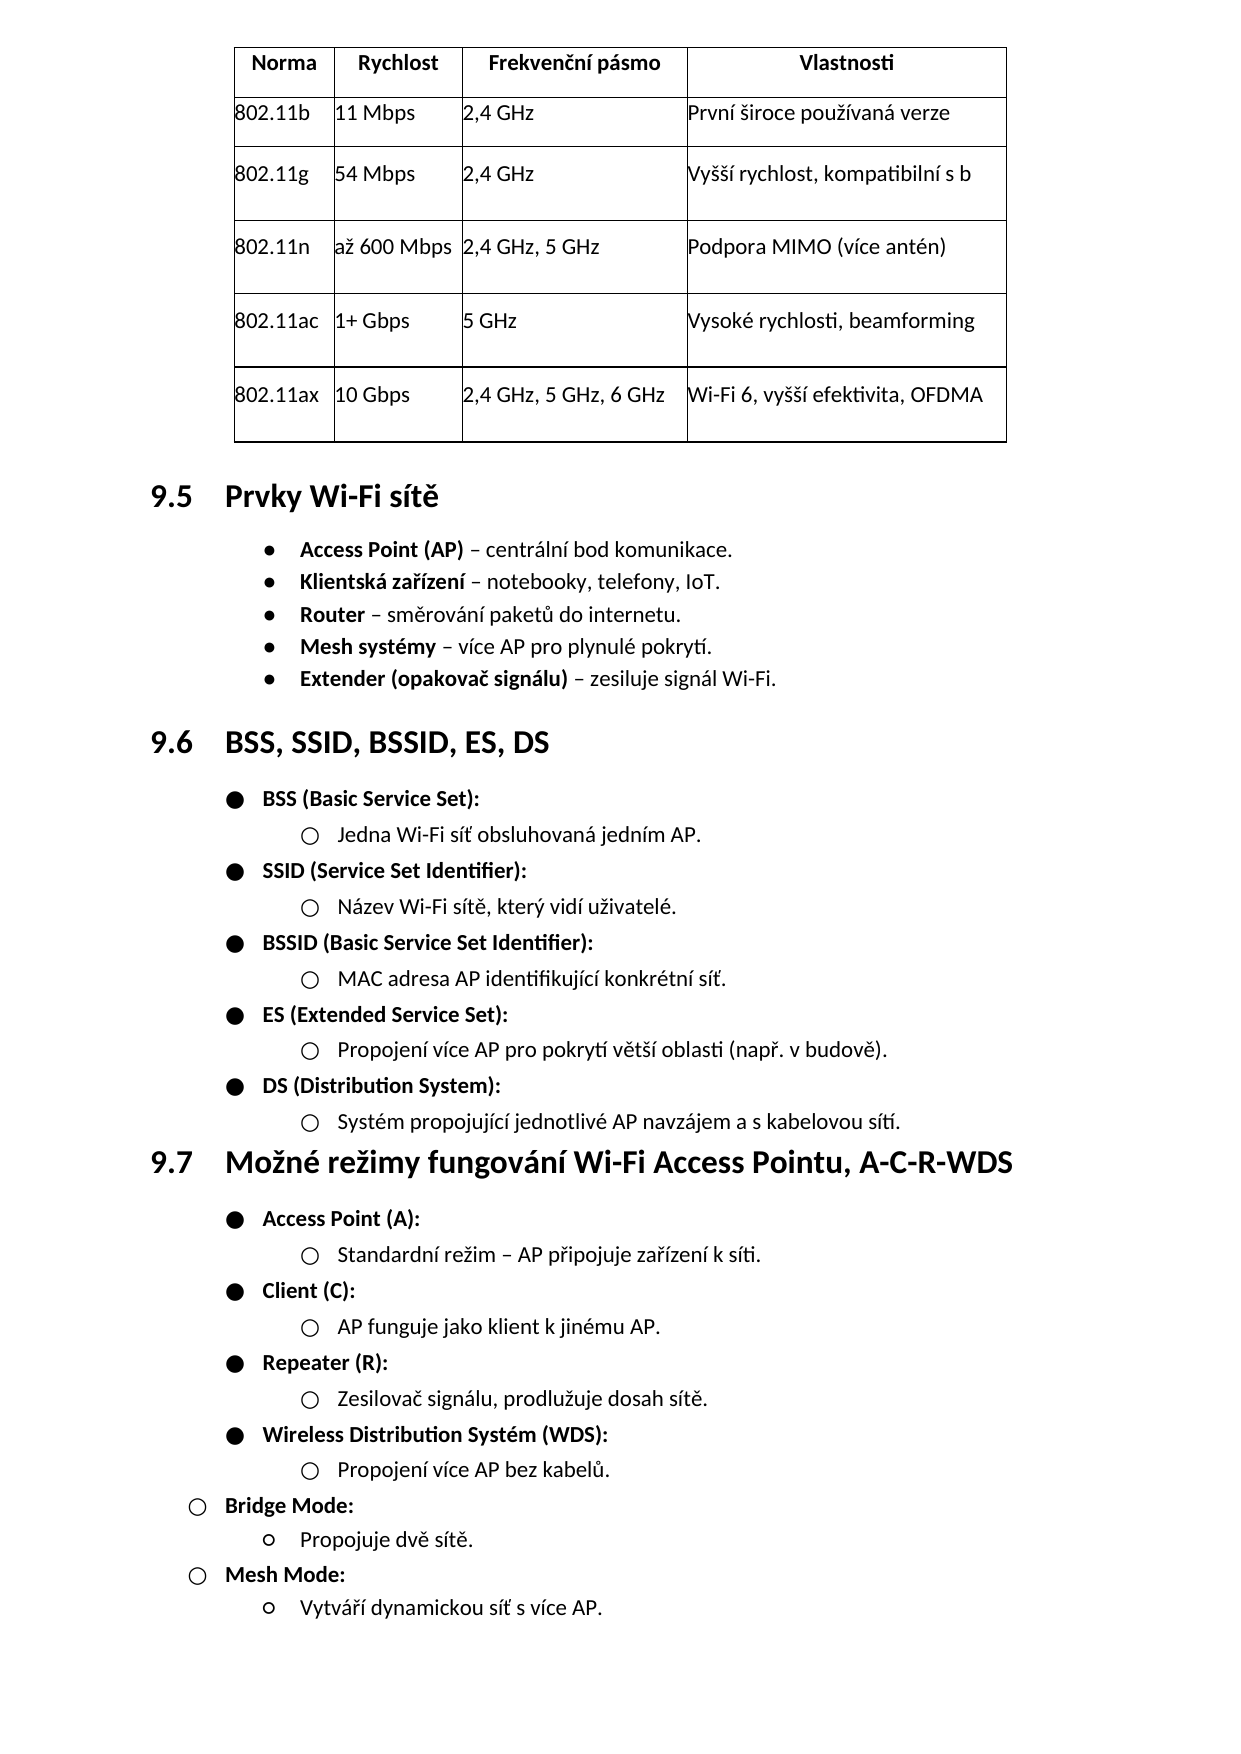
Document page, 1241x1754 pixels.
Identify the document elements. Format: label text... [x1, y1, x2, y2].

list Client (C): [225, 1274, 1090, 1305]
list AP funguje jako klient k jinému AP. [300, 1310, 1090, 1341]
list Systém propojující jednotlivé AP navzájem a s kabelovou sítí. [300, 1105, 1090, 1137]
list Access Point (AP) – centrální bod komunikace. [262, 535, 1090, 563]
list Standardní režim – AP připojuje zařízení k síti. [300, 1238, 1090, 1269]
table_cell 2,4 GHz, 5 GHz [463, 221, 687, 293]
list Propojení více AP bez kabelů. [300, 1453, 1090, 1485]
table_cell 2,4 GHz [463, 98, 687, 146]
table_header Frekvenční pásmo [463, 48, 687, 97]
list Wireless Distribution Systém (WDS): [225, 1417, 1090, 1449]
table_cell 802.11ax [235, 368, 334, 441]
table_cell 802.11n [235, 221, 334, 293]
table_header Norma [235, 48, 334, 97]
table_cell 2,4 GHz [463, 147, 687, 219]
list Prvky Wi-Fi sítě [150, 475, 1090, 515]
list BSSID (Basic Service Set Identifier): [225, 926, 1090, 957]
list BSS (Basic Service Set): [225, 782, 1090, 813]
table_header Rychlost [335, 48, 462, 97]
list Vytváří dynamickou síť s více AP. [262, 1593, 1090, 1621]
list ES (Extended Service Set): [225, 997, 1090, 1029]
list DS (Distribution System): [225, 1069, 1090, 1101]
list Bridge Mode: [187, 1489, 1090, 1521]
table_cell 11 Mbps [335, 98, 462, 146]
table_cell 802.11b [235, 98, 334, 146]
list Repeater (R): [225, 1346, 1090, 1377]
table_cell až 600 Mbps [335, 221, 462, 293]
list BSS, SSID, BSSID, ES, DS [150, 721, 1090, 762]
table_cell 1+ Gbps [335, 294, 462, 366]
list Možné režimy fungování Wi-Fi Access Pointu, A-C-R-WDS [150, 1141, 1090, 1182]
list Název Wi-Fi sítě, který vidí uživatelé. [300, 890, 1090, 921]
list Router – směrování paketů do internetu. [262, 600, 1090, 628]
list Access Point (A): [225, 1202, 1090, 1233]
table_cell Vyšší rychlost, kompatibilní s b [688, 147, 1006, 219]
list Mesh systémy – více AP pro plynulé pokrytí. [262, 632, 1090, 660]
table_cell 10 Gbps [335, 368, 462, 441]
table_cell 54 Mbps [335, 147, 462, 219]
list Extender (opakovač signálu) – zesiluje signál Wi-Fi. [262, 664, 1090, 692]
list Propojení více AP pro pokrytí větší oblasti (např. v budově). [300, 1033, 1090, 1065]
list Jedna Wi-Fi síť obsluhovaná jedním AP. [300, 818, 1090, 849]
list SSID (Service Set Identifier): [225, 854, 1090, 885]
table_cell První široce používaná verze [688, 98, 1006, 146]
list MAC adresa AP identifikující konkrétní síť. [300, 962, 1090, 993]
list Zesilovač signálu, prodlužuje dosah sítě. [300, 1382, 1090, 1413]
table_cell 2,4 GHz, 5 GHz, 6 GHz [463, 368, 687, 441]
table_header Vlastnosti [688, 48, 1006, 97]
table_cell 802.11g [235, 147, 334, 219]
list Mesh Mode: [187, 1557, 1090, 1589]
table_cell 802.11ac [235, 294, 334, 366]
list Klientská zařízení – notebooky, telefony, IoT. [262, 567, 1090, 596]
list Propojuje dvě sítě. [262, 1525, 1090, 1553]
table_cell 5 GHz [463, 294, 687, 366]
table_cell Wi-Fi 6, vyšší efektivita, OFDMA [688, 368, 1006, 441]
table_cell Vysoké rychlosti, beamforming [688, 294, 1006, 366]
table_cell Podpora MIMO (více antén) [688, 221, 1006, 293]
